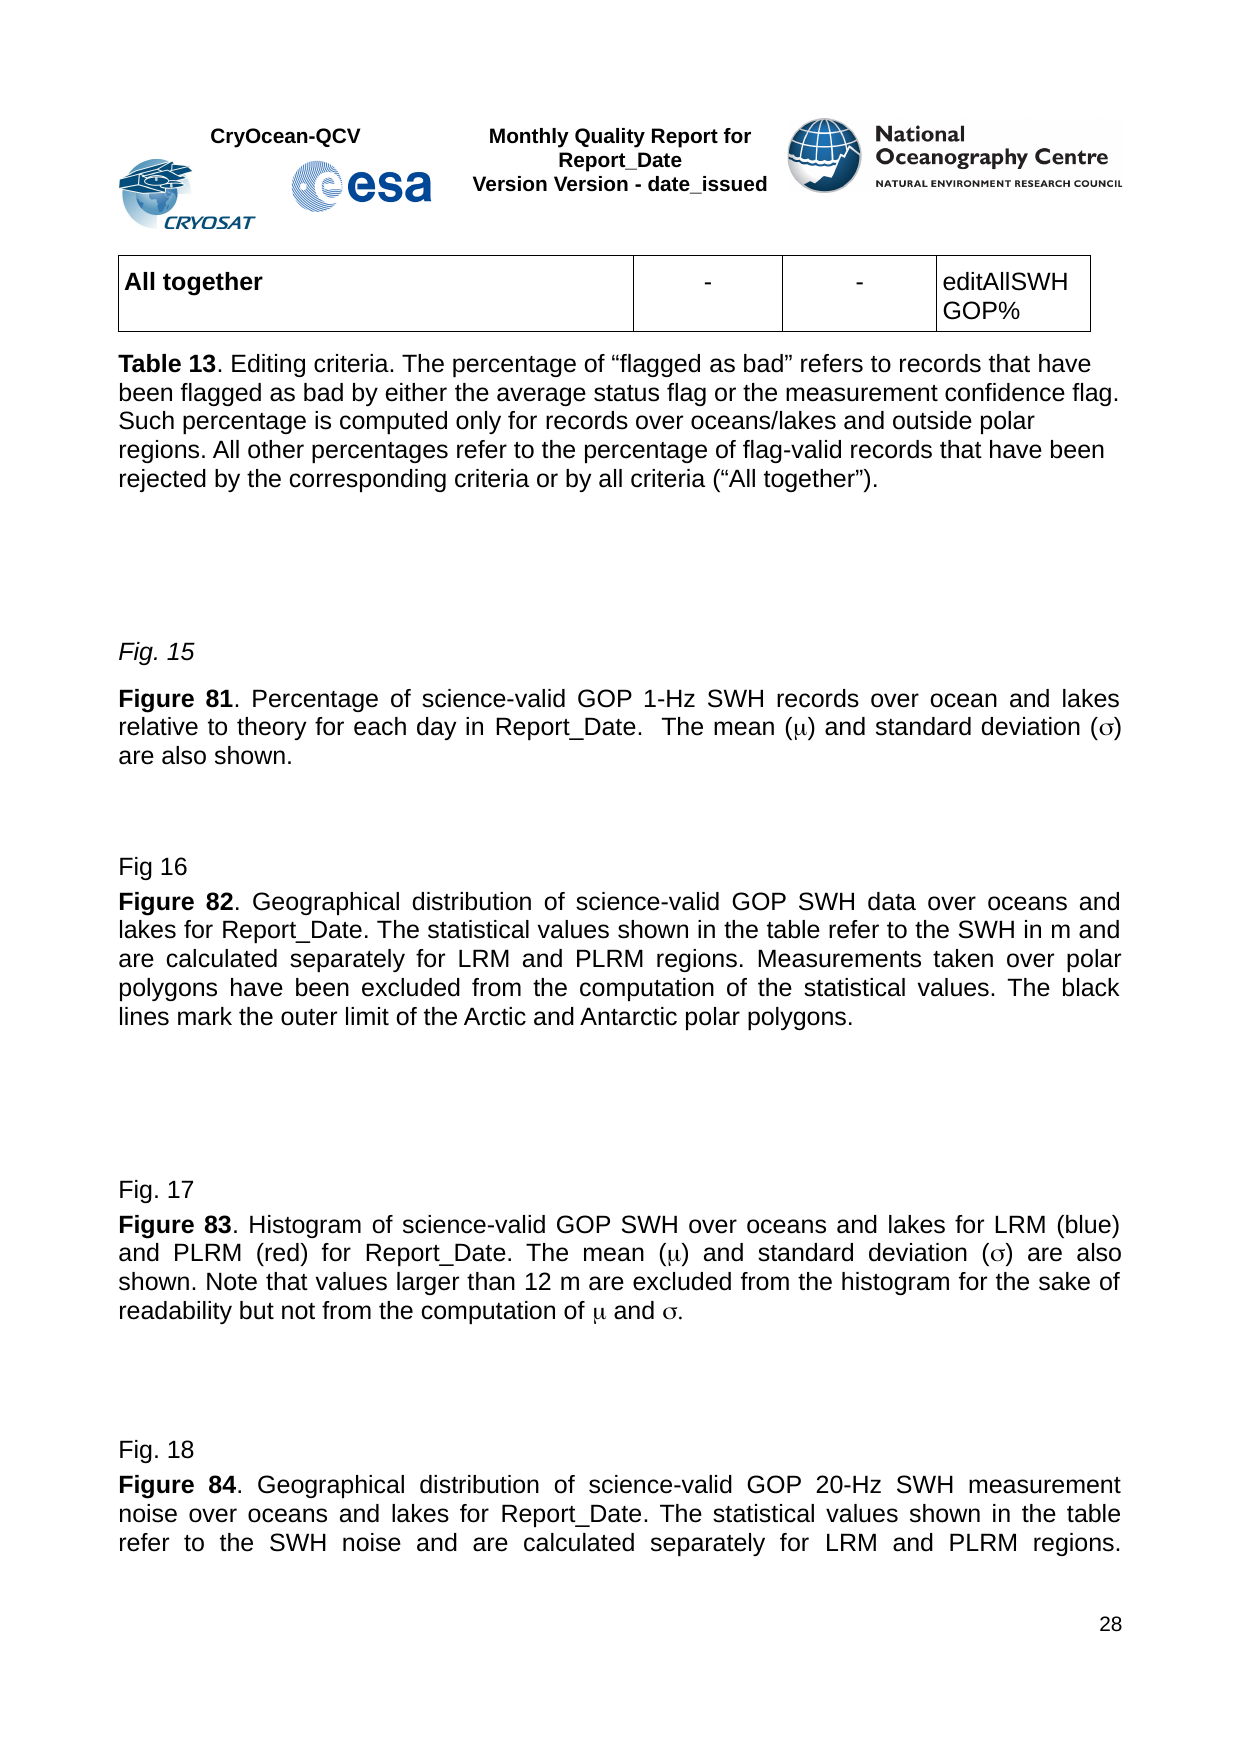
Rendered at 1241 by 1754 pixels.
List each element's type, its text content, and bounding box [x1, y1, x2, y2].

picture [118, 159, 256, 229]
table_cell editAllSWHGOP% [937, 256, 1090, 331]
table_cell All together [119, 256, 633, 331]
text Fig. 15 [118, 637, 1122, 666]
picture [291, 159, 432, 212]
picture [787, 118, 1123, 193]
text Figure 82. Geographical distribution of science-valid GOP SWH data over oceans and lakes for Report_Date. The statistical values shown in the table refer to the SWH in m and are calculated separately for LRM and PLRM regions. Measurements taken over polar polygons have been excluded from the computation of the statistical values. The black lines mark the outer limit of the Arctic and Antarctic polar polygons. [118, 886, 1122, 1030]
table_cell - [634, 256, 782, 331]
text Figure 84. Geographical distribution of science-valid GOP 20-Hz SWH measurement noise over oceans and lakes for Report_Date. The statistical values shown in the table refer to the SWH noise and are calculated separately for LRM and PLRM regions. [118, 1470, 1122, 1556]
text Fig. 18 [118, 1435, 1122, 1464]
text Figure 83. Histogram of science-valid GOP SWH over oceans and lakes for LRM (blue) and PLRM (red) for Report_Date. The mean (μ) and standard deviation (σ) are also shown. Note that values larger than 12 m are excluded from the histogram for the sake of readability but not from the computation of μ and σ. [118, 1209, 1122, 1325]
text Fig. 17 [118, 1175, 1122, 1204]
table_cell - [783, 256, 936, 331]
text Figure 81. Percentage of science-valid GOP 1-Hz SWH records over ocean and lakes relative to theory for each day in Report_Date. The mean (μ) and standard deviation (σ) are also shown. [118, 684, 1122, 770]
text Fig 16 [118, 852, 1122, 881]
text Table 13. Editing criteria. The percentage of “flagged as bad” refers to records that have been flagged as bad by either the average status flag or the measurement confidence flag. Such percentage is computed only for records over oceans/lakes and outside polar regions. All other percentages refer to the percentage of flag-valid records that have been rejected by the corresponding criteria or by all criteria (“All together”). [118, 349, 1122, 492]
